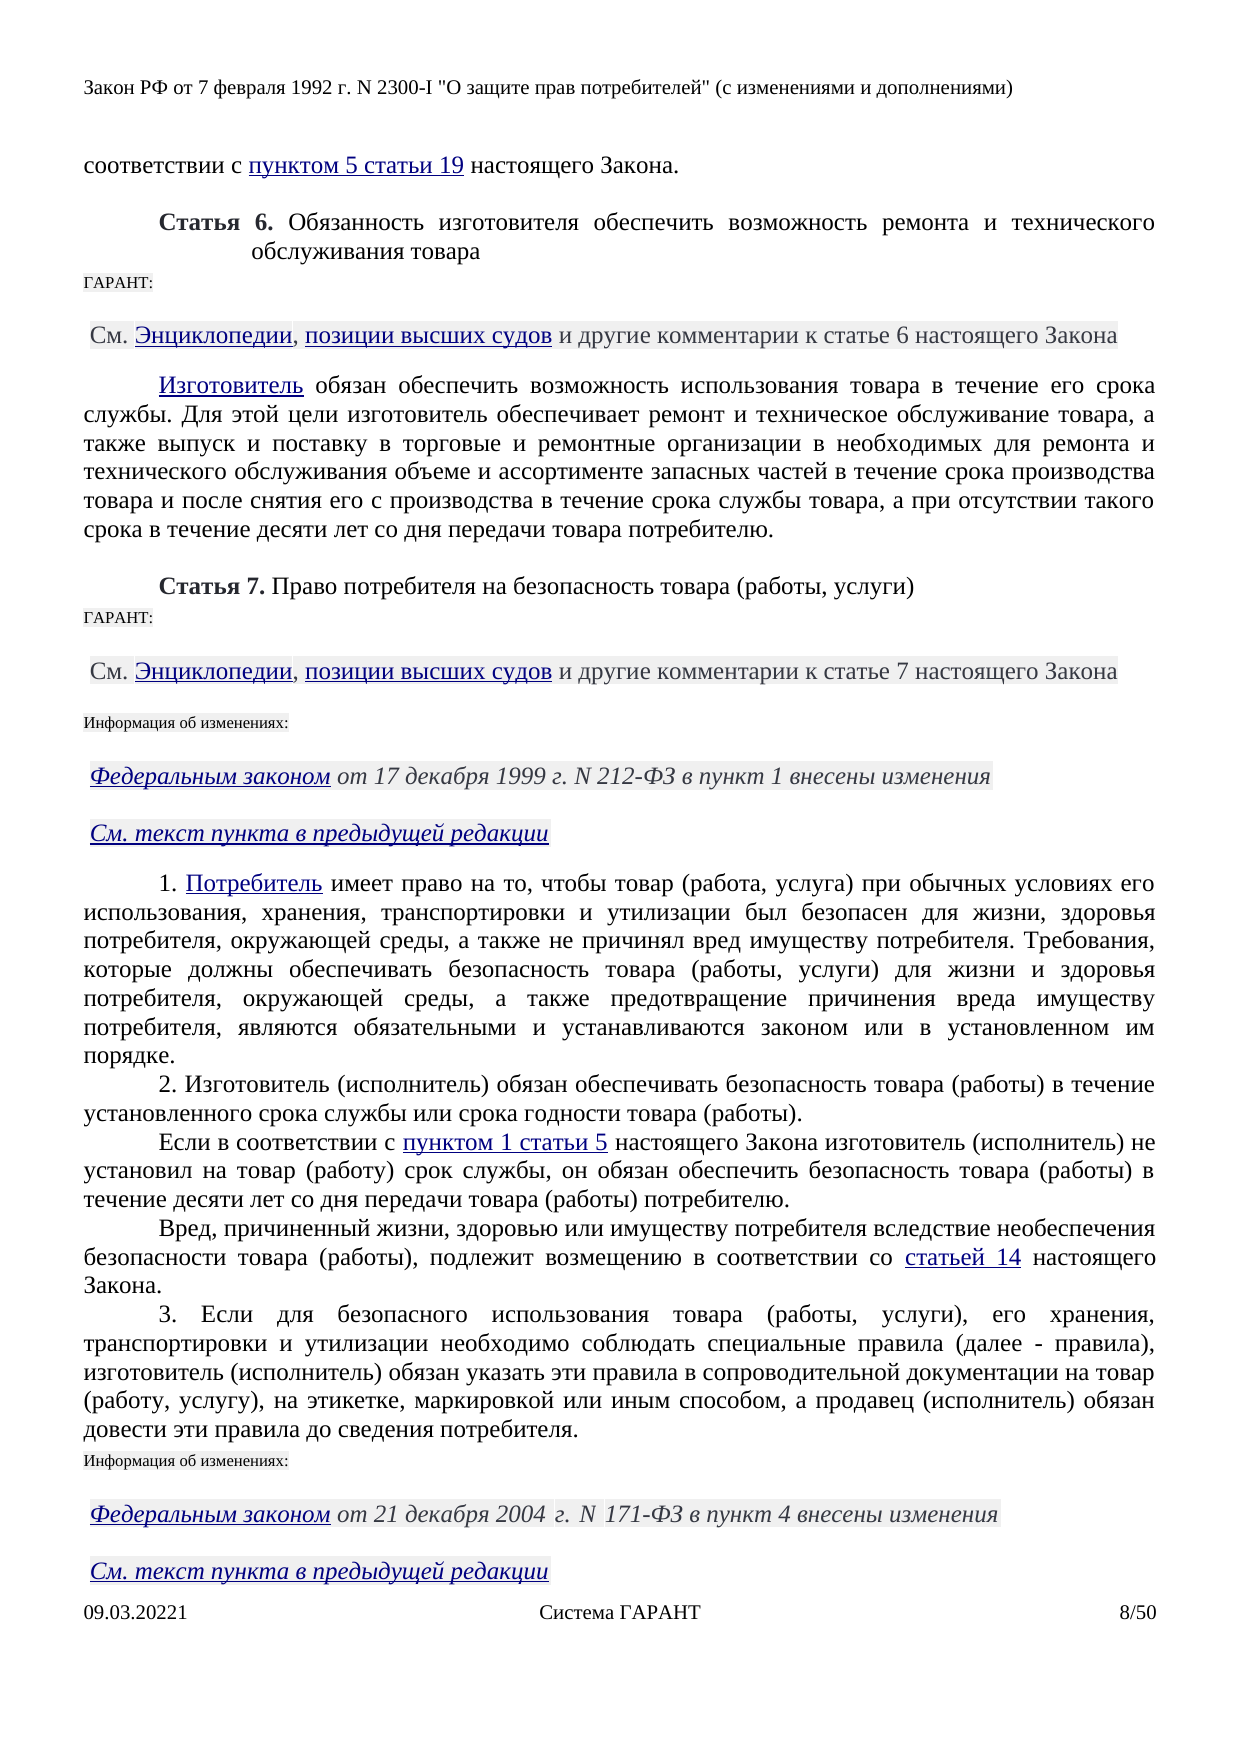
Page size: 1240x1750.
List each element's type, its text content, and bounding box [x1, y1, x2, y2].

text Изготовитель обязан обеспечить возможность использования товара в течение его срока службы. Для этой цели изготовитель обеспечивает ремонт и техническое обслуживание товара, а также выпуск и поставку в торговые и ремонтные организации в необходимых для ремонта и технического обслуживания объеме и ассортименте запасных частей в течение срока производства товара и после снятия его с производства в течение срока службы товара, а при отсутствии такого срока в течение десяти лет со дня передачи товара потребителю. [83, 370, 1156, 543]
text Статья 7. Право потребителя на безопасность товара (работы, услуги) [158, 571, 1156, 600]
text 2. Изготовитель (исполнитель) обязан обеспечивать безопасность товара (работы) в течение установленного срока службы или срока годности товара (работы). [83, 1069, 1156, 1127]
text Федеральным законом от 17 декабря 1999 г. N 212-ФЗ в пункт 1 внесены изменения [83, 761, 1156, 790]
text Вред, причиненный жизни, здоровью или имуществу потребителя вследствие необеспечения безопасности товара (работы), подлежит возмещению в соответствии со статьей 14 настоящего Закона. [83, 1213, 1156, 1299]
text Статья 6. Обязанность изготовителя обеспечить возможность ремонта и технического обслуживания товара [158, 207, 1156, 265]
text ГАРАНТ: [83, 273, 1156, 292]
text См. текст пункта в предыдущей редакции [83, 818, 1156, 847]
text См. Энциклопедии, позиции высших судов и другие комментарии к статье 7 настоящего Закона [83, 656, 1156, 684]
text Информация об изменениях: [83, 1451, 1156, 1470]
text ГАРАНТ: [83, 608, 1156, 627]
text См. Энциклопедии, позиции высших судов и другие комментарии к статье 6 настоящего Закона [83, 321, 1156, 349]
text Информация об изменениях: [83, 713, 1156, 732]
text 1. Потребитель имеет право на то, чтобы товар (работа, услуга) при обычных условиях его использования, хранения, транспортировки и утилизации был безопасен для жизни, здоровья потребителя, окружающей среды, а также не причинял вред имуществу потребителя. Требования, которые должны обеспечивать безопасность товара (работы, услуги) для жизни и здоровья потребителя, окружающей среды, а также предотвращение причинения вреда имуществу потребителя, являются обязательными и устанавливаются законом или в установленном им порядке. [83, 868, 1156, 1069]
text См. текст пункта в предыдущей редакции [83, 1556, 1156, 1585]
text Федеральным законом от 21 декабря 2004 г. N 171-ФЗ в пункт 4 внесены изменения [83, 1499, 1156, 1527]
text Если в соответствии с пунктом 1 статьи 5 настоящего Закона изготовитель (исполнитель) не установил на товар (работу) срок службы, он обязан обеспечить безопасность товара (работы) в течение десяти лет со дня передачи товара (работы) потребителю. [83, 1127, 1156, 1213]
text 3. Если для безопасного использования товара (работы, услуги), его хранения, транспортировки и утилизации необходимо соблюдать специальные правила (далее - правила), изготовитель (исполнитель) обязан указать эти правила в сопроводительной документации на товар (работу, услугу), на этикетке, маркировкой или иным способом, а продавец (исполнитель) обязан довести эти правила до сведения потребителя. [83, 1299, 1156, 1443]
text соответствии с пунктом 5 статьи 19 настоящего Закона. [83, 150, 1156, 179]
